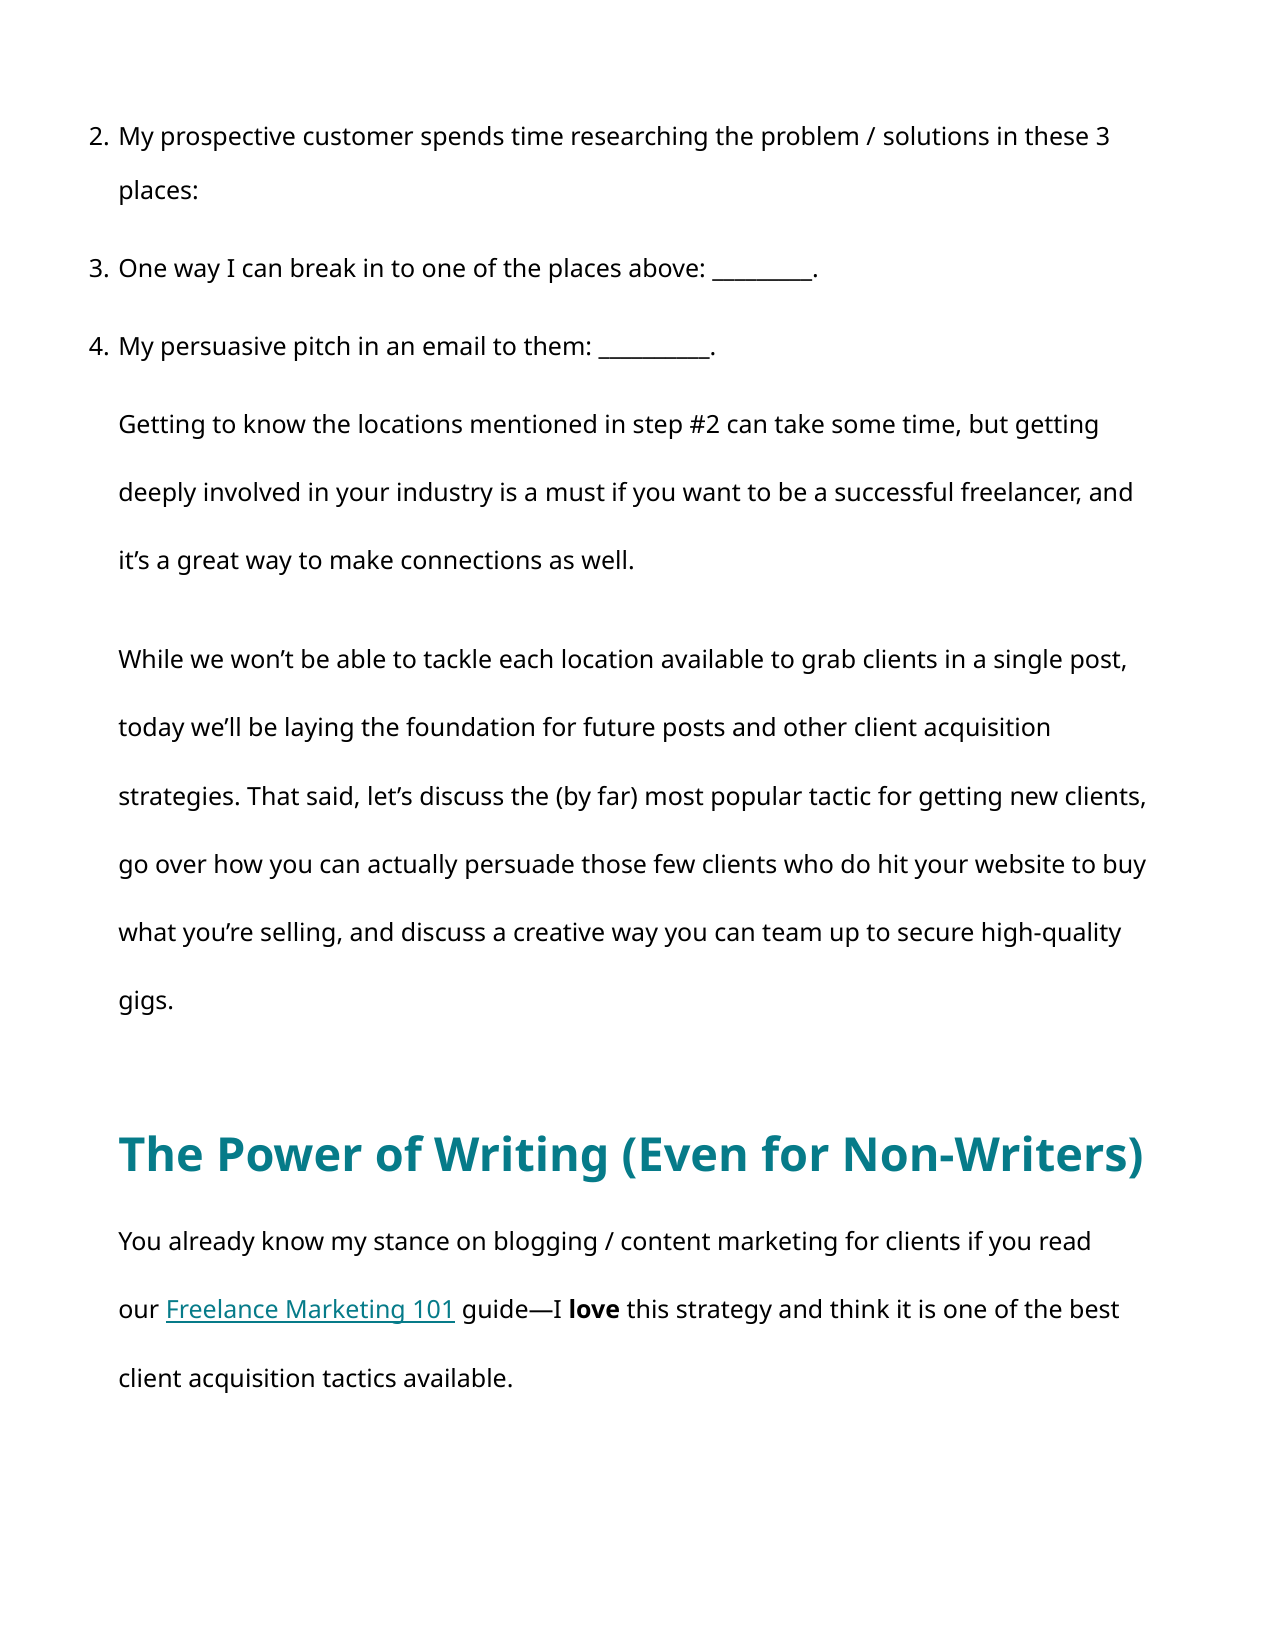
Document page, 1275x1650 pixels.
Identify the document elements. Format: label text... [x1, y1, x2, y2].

text While we won’t be able to tackle each location available to grab clients in a single post, today we’ll be laying the foundation for future posts and other client acquisition strategies. That said, let’s discuss the (by far) most popular tactic for getting new clients, go over how you can actually persuade those few clients who do hit your website to buy what you’re selling, and discuss a creative way you can team up to secure high-quality gigs. [118, 642, 1157, 1017]
list My persuasive pitch in an email to them: __________. [118, 328, 1157, 362]
subtitle The Power of Writing (Even for Non-Writers) [118, 1121, 1157, 1185]
text Getting to know the locations mentioned in step #2 can take some time, but getting deeply involved in your industry is a must if you want to be a successful freelancer, and it’s a great way to make connections as well. [118, 406, 1157, 577]
list My prospective customer spends time researching the problem / solutions in these 3 places: [118, 118, 1157, 207]
list One way I can break in to one of the places above: _________. [118, 251, 1157, 284]
text You already know my stance on blogging / content marketing for clients if you read our Freelance Marketing 101 guide—I love this strategy and think it is one of the best client acquisition tactics available. [118, 1224, 1157, 1394]
